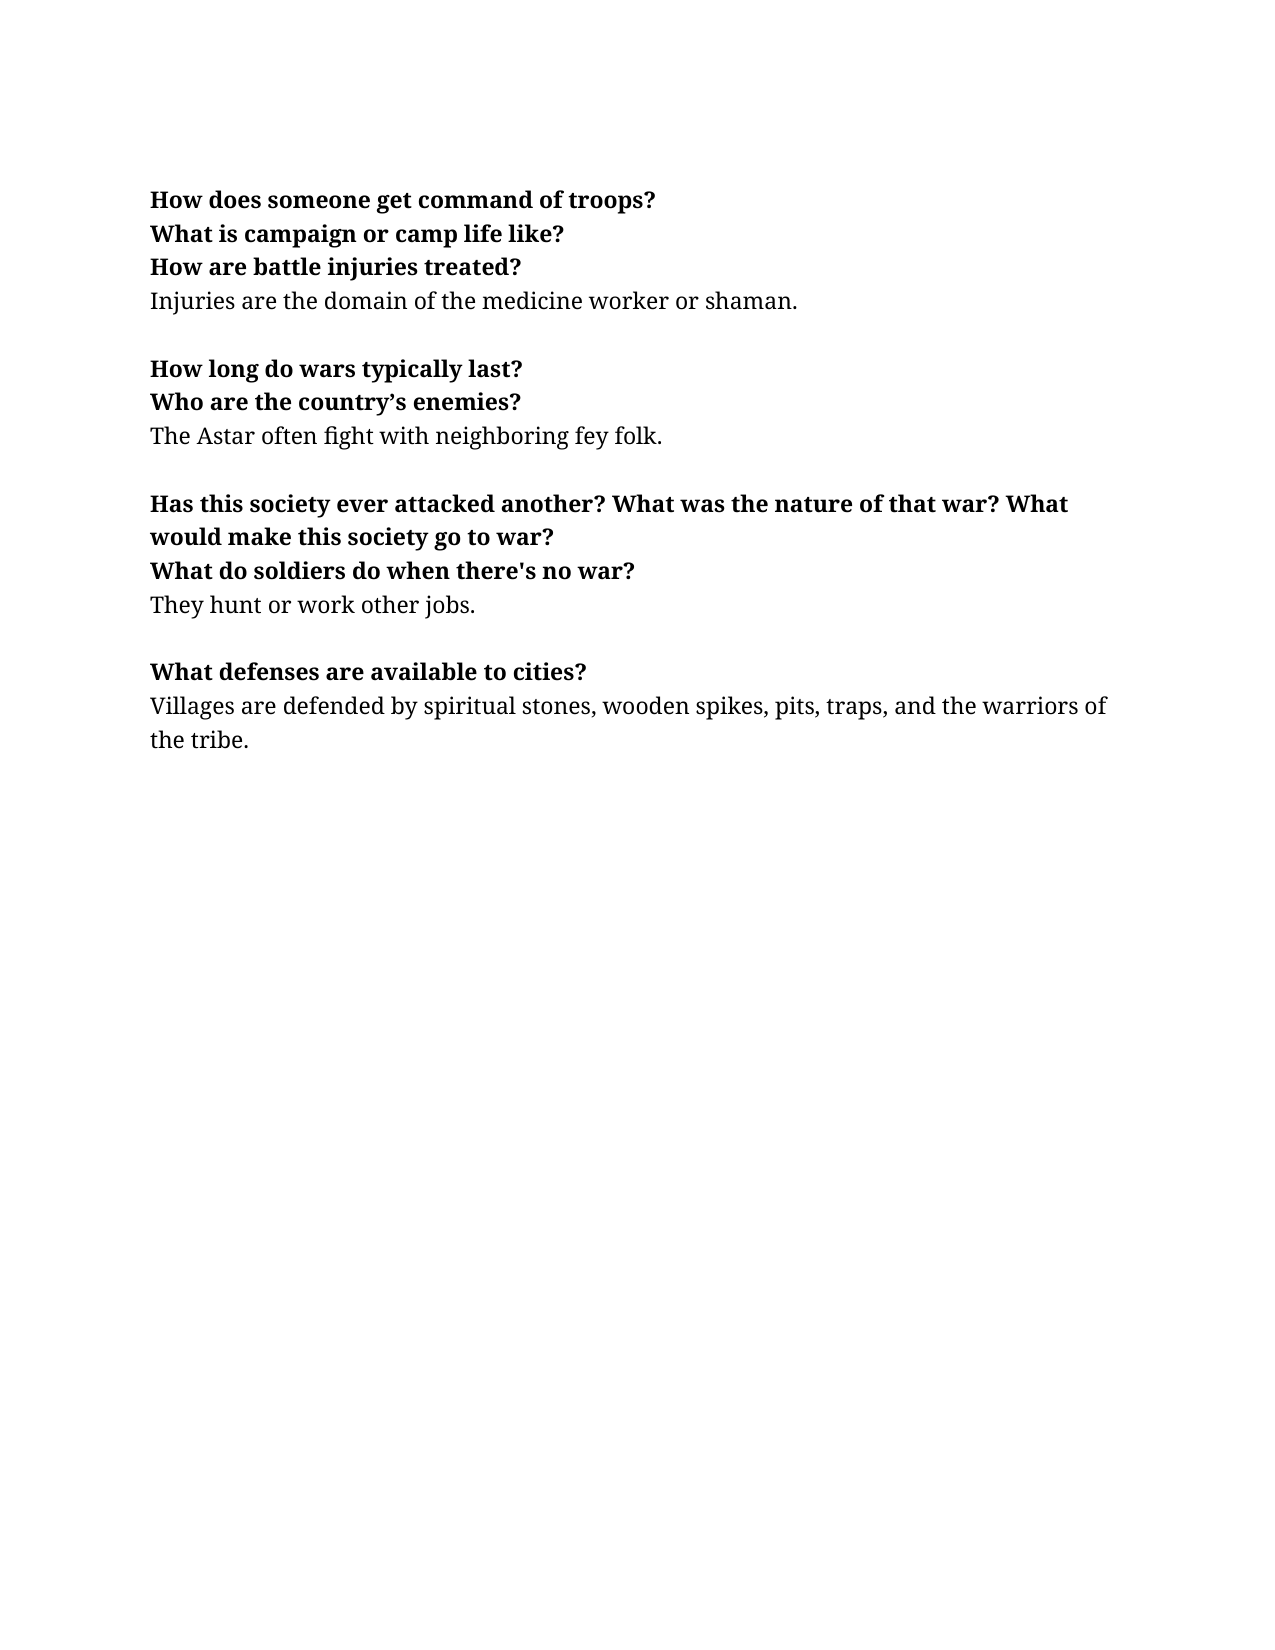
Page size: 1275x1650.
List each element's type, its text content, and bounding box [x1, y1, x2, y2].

text What defenses are available to cities? [150, 622, 1125, 687]
text Injuries are the domain of the medicine worker or shaman. [150, 285, 1125, 316]
text How long do wars typically last? Who are the country’s enemies? [150, 319, 1125, 417]
text How does someone get command of troops? [150, 150, 1125, 215]
text Villages are defended by spiritual stones, wooden spikes, pits, traps, and the warriors of the tribe. [150, 690, 1125, 755]
text Has this society ever attacked another? What was the nature of that war? What would make this society go to war? What do soldiers do when there's no war? [150, 454, 1125, 586]
text They hunt or work other jobs. [150, 589, 1125, 620]
text What is campaign or camp life like? How are battle injuries treated? [150, 217, 1125, 282]
text The Astar often fight with neighboring fey folk. [150, 420, 1125, 451]
